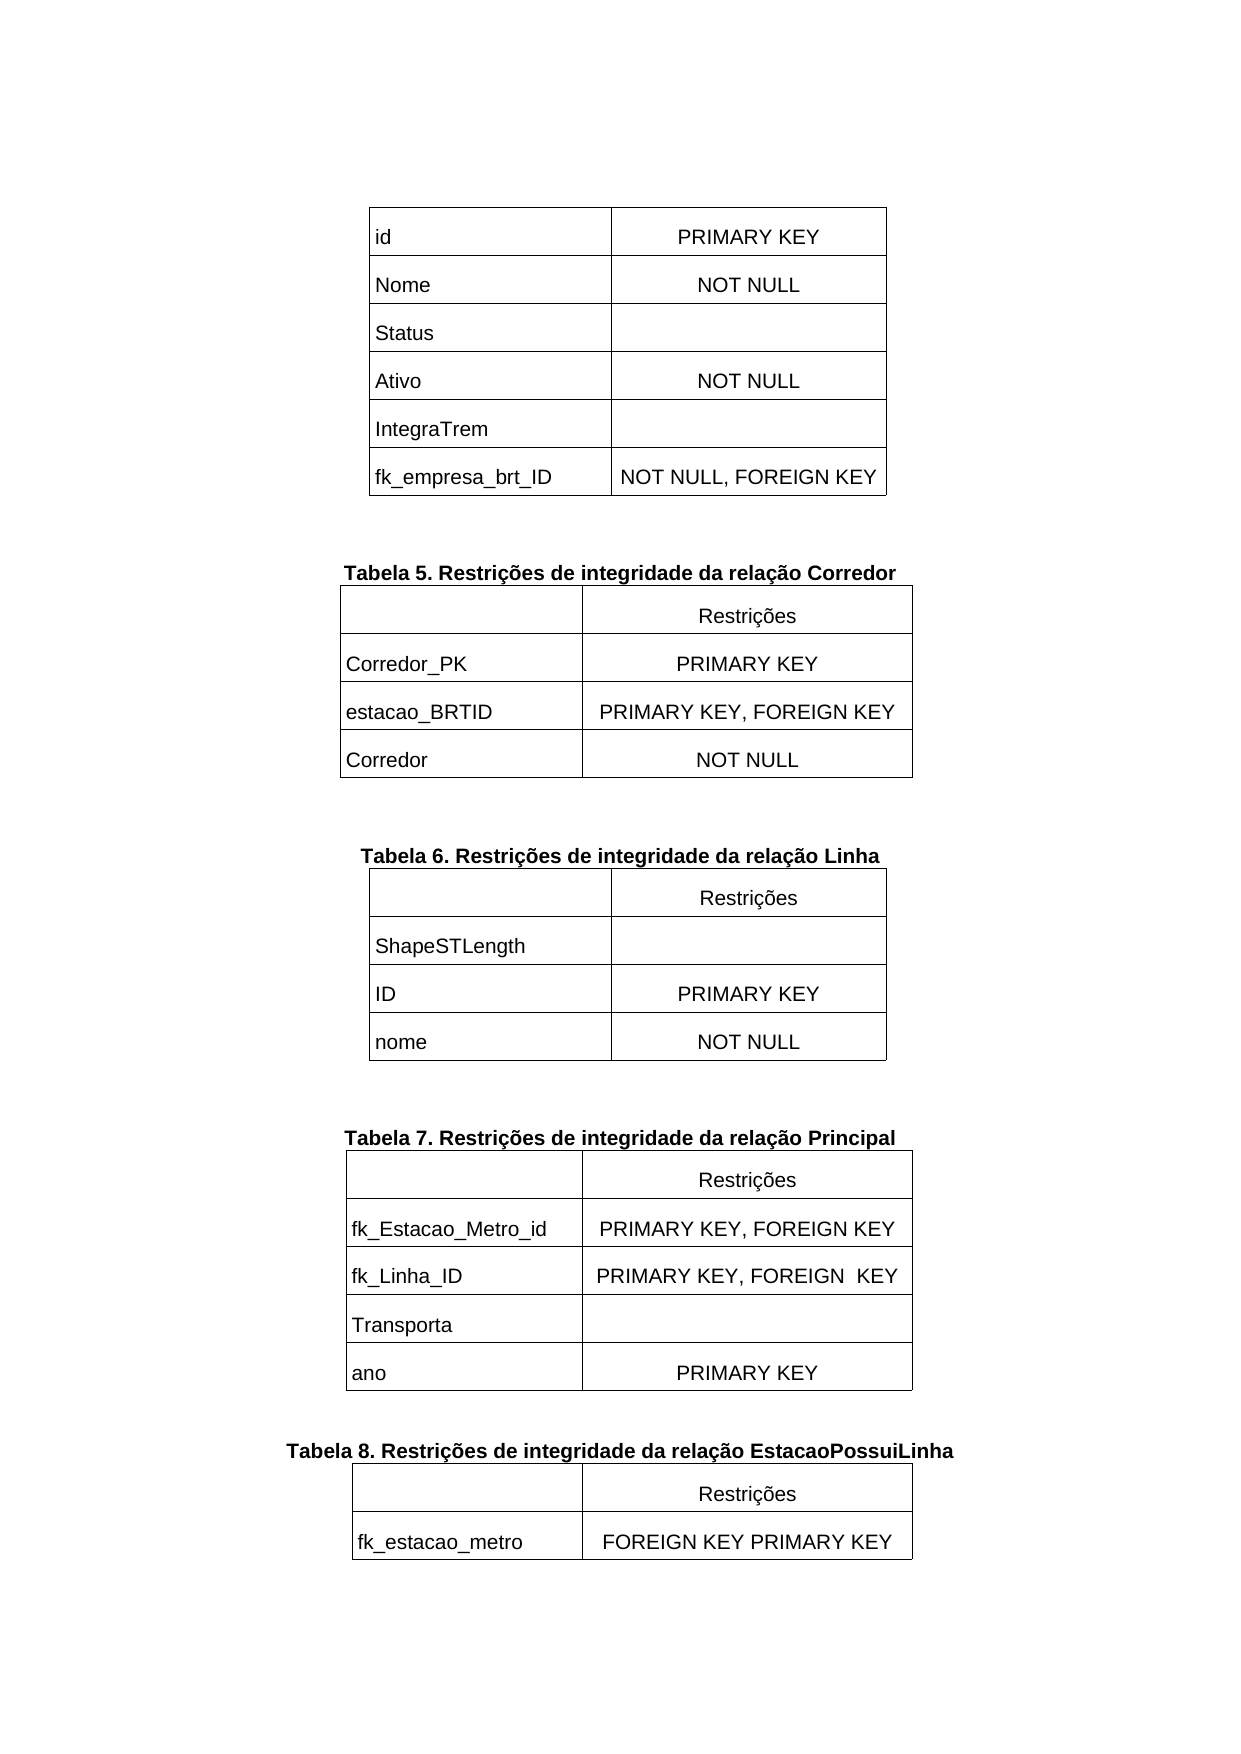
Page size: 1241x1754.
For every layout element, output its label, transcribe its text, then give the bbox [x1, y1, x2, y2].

table_cell IntegraTrem [370, 400, 611, 447]
table_cell fk_Estacao_Metro_id [347, 1199, 582, 1246]
text Tabela 8. Restrições de integridade da relação EstacaoPossuiLinha [177, 1439, 1063, 1463]
table_cell PRIMARY KEY [612, 208, 886, 255]
table_cell PRIMARY KEY [583, 634, 912, 681]
table_cell NOT NULL [612, 256, 886, 303]
text Tabela 6. Restrições de integridade da relação Linha [177, 844, 1063, 868]
table_cell fk_empresa_brt_ID [370, 448, 611, 495]
table_cell Status [370, 304, 611, 351]
table_cell Corredor [341, 730, 582, 777]
text Tabela 7. Restrições de integridade da relação Principal [177, 1126, 1063, 1150]
table_cell Transporta [347, 1295, 582, 1342]
table_header Restrições [583, 1151, 912, 1198]
table_cell id [370, 208, 611, 255]
table_header Restrições [612, 869, 886, 916]
table_cell [612, 304, 886, 351]
table_cell NOT NULL [612, 352, 886, 399]
table_cell estacao_BRTID [341, 682, 582, 729]
table_cell PRIMARY KEY [612, 965, 886, 1012]
table_cell [583, 1295, 912, 1342]
table_header [341, 586, 582, 633]
table_cell fk_estacao_metro [353, 1512, 582, 1559]
table_cell Nome [370, 256, 611, 303]
table_header Restrições [583, 586, 912, 633]
table_cell [612, 917, 886, 964]
table_cell ShapeSTLength [370, 917, 611, 964]
table_cell [612, 400, 886, 447]
text Tabela 5. Restrições de integridade da relação Corredor [177, 561, 1063, 585]
table_cell NOT NULL [612, 1013, 886, 1060]
table_cell Corredor_PK [341, 634, 582, 681]
table_cell NOT NULL, FOREIGN KEY [612, 448, 886, 495]
table_cell ID [370, 965, 611, 1012]
table_header [347, 1151, 582, 1198]
table_cell PRIMARY KEY, FOREIGN KEY [583, 682, 912, 729]
table_cell PRIMARY KEY, FOREIGN KEY [583, 1247, 912, 1294]
table_cell NOT NULL [583, 730, 912, 777]
table_cell ano [347, 1343, 582, 1390]
table_cell PRIMARY KEY [583, 1343, 912, 1390]
table_header [370, 869, 611, 916]
table_cell FOREIGN KEY PRIMARY KEY [583, 1512, 912, 1559]
table_cell Ativo [370, 352, 611, 399]
table_cell nome [370, 1013, 611, 1060]
table_cell fk_Linha_ID [347, 1247, 582, 1294]
table_cell PRIMARY KEY, FOREIGN KEY [583, 1199, 912, 1246]
table_header Restrições [583, 1464, 912, 1511]
table_header [353, 1464, 582, 1511]
